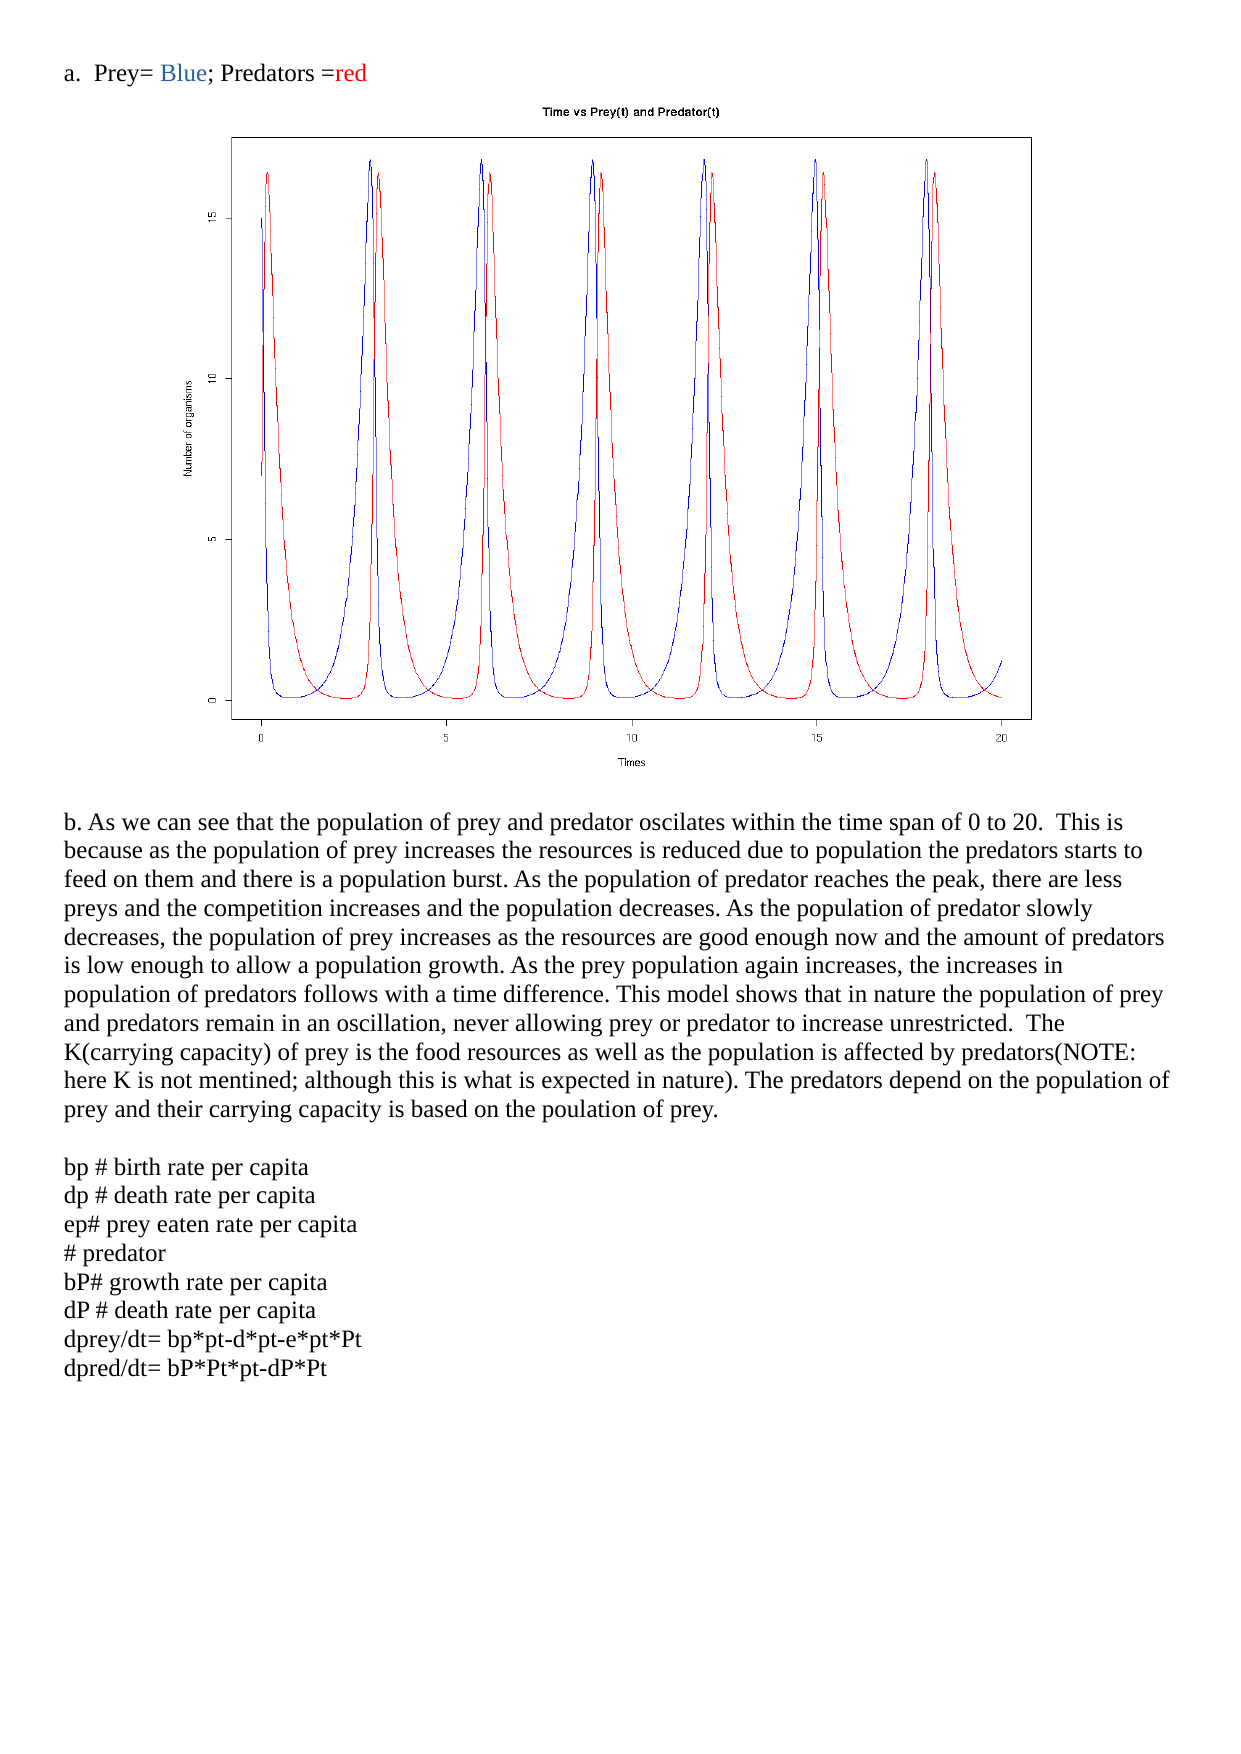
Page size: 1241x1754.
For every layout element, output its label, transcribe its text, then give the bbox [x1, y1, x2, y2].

text bp # birth rate per capita [64, 1152, 1174, 1181]
text dprey/dt= bp*pt-d*pt-e*pt*Pt [64, 1324, 1174, 1353]
text dp # death rate per capita [64, 1181, 1174, 1209]
text a. Prey= Blue; Predators =red [64, 58, 1174, 86]
text dpred/dt= bP*Pt*pt-dP*Pt [64, 1353, 1174, 1382]
picture [181, 86, 1057, 779]
text b. As we can see that the population of prey and predator oscilates within the time span of 0 to 20. This is because as the population of prey increases the resources is reduced due to population the predators starts to feed on them and there is a population burst. As the population of predator reaches the peak, there are less preys and the competition increases and the population decreases. As the population of predator slowly decreases, the population of prey increases as the resources are good enough now and the amount of predators is low enough to allow a population growth. As the prey population again increases, the increases in population of predators follows with a time difference. This model shows that in nature the population of prey and predators remain in an oscillation, never allowing prey or predator to increase unrestricted. The K(carrying capacity) of prey is the food resources as well as the population is affected by predators(NOTE: here K is not mentined; although this is what is expected in nature). The predators depend on the population of prey and their carrying capacity is based on the poulation of prey. [64, 807, 1174, 1123]
text # predator [64, 1238, 1174, 1267]
text bP# growth rate per capita [64, 1267, 1174, 1296]
text dP # death rate per capita [64, 1296, 1174, 1324]
text ep# prey eaten rate per capita [64, 1209, 1174, 1238]
